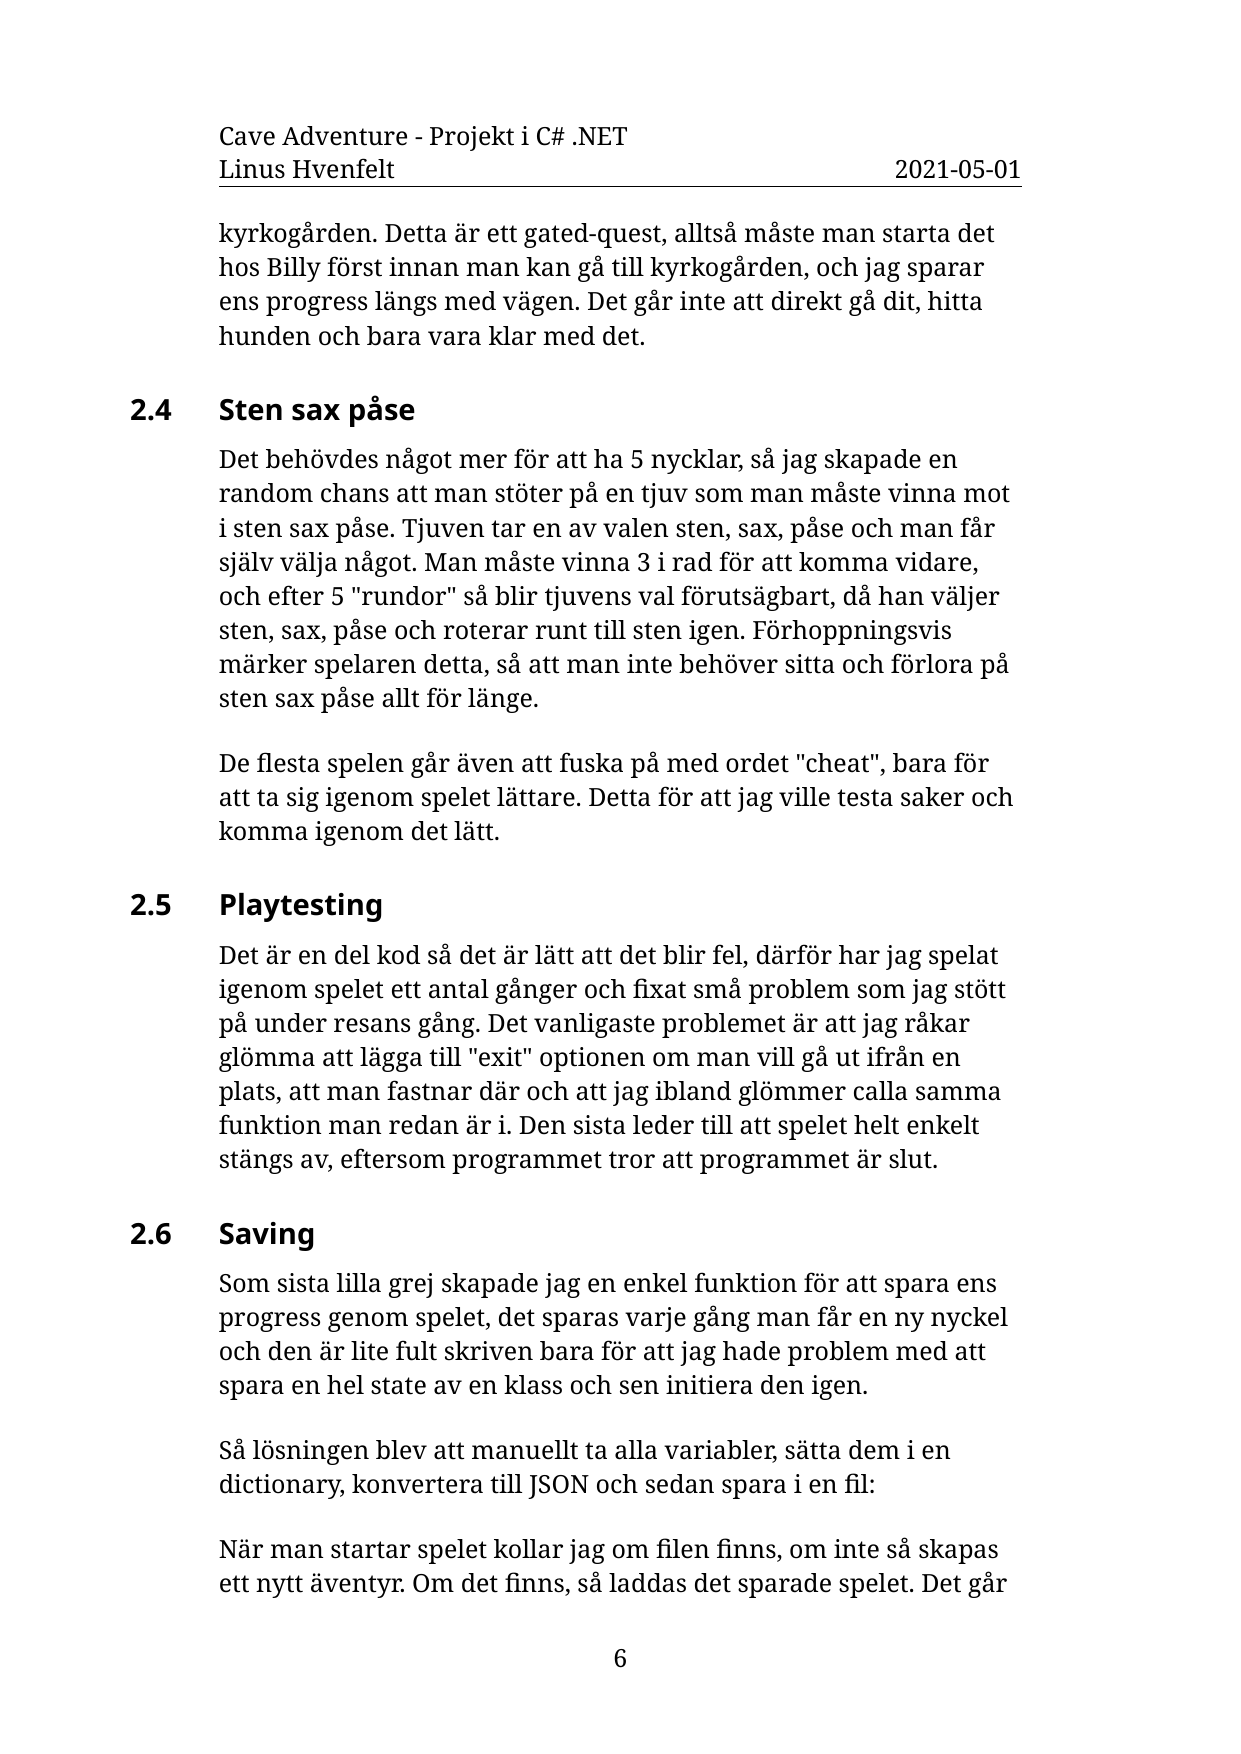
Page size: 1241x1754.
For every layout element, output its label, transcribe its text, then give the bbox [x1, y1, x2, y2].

subtitle Sten sax påse [130, 389, 1022, 429]
text kyrkogården. Detta är ett gated-quest, alltså måste man starta det hos Billy först innan man kan gå till kyrkogården, och jag sparar ens progress längs med vägen. Det går inte att direkt gå dit, hitta hunden och bara vara klar med det. [218, 216, 1022, 352]
text Så lösningen blev att manuellt ta alla variabler, sätta dem i en dictionary, konvertera till JSON och sedan spara i en fil: [218, 1433, 1022, 1501]
text De flesta spelen går även att fuska på med ordet "cheat", bara för att ta sig igenom spelet lättare. Detta för att jag ville testa saker och komma igenom det lätt. [218, 745, 1022, 847]
subtitle Playtesting [130, 885, 1022, 924]
subtitle Saving [130, 1213, 1022, 1253]
text När man startar spelet kollar jag om filen finns, om inte så skapas ett nytt äventyr. Om det finns, så laddas det sparade spelet. Det går [218, 1532, 1022, 1600]
text Det är en del kod så det är lätt att det blir fel, därför har jag spelat igenom spelet ett antal gånger och fixat små problem som jag stött på under resans gång. Det vanligaste problemet är att jag råkar glömma att lägga till "exit" optionen om man vill gå ut ifrån en plats, att man fastnar där och att jag ibland glömmer calla samma funktion man redan är i. Den sista leder till att spelet helt enkelt stängs av, eftersom programmet tror att programmet är slut. [218, 937, 1022, 1176]
text Det behövdes något mer för att ha 5 nycklar, så jag skapade en random chans att man stöter på en tjuv som man måste vinna mot i sten sax påse. Tjuven tar en av valen sten, sax, påse och man får själv välja något. Man måste vinna 3 i rad för att komma vidare, och efter 5 "rundor" så blir tjuvens val förutsägbart, då han väljer sten, sax, påse och roterar runt till sten igen. Förhoppningsvis märker spelaren detta, så att man inte behöver sitta och förlora på sten sax påse allt för länge. [218, 442, 1022, 714]
text Som sista lilla grej skapade jag en enkel funktion för att spara ens progress genom spelet, det sparas varje gång man får en ny nyckel och den är lite fult skriven bara för att jag hade problem med att spara en hel state av en klass och sen initiera den igen. [218, 1266, 1022, 1402]
